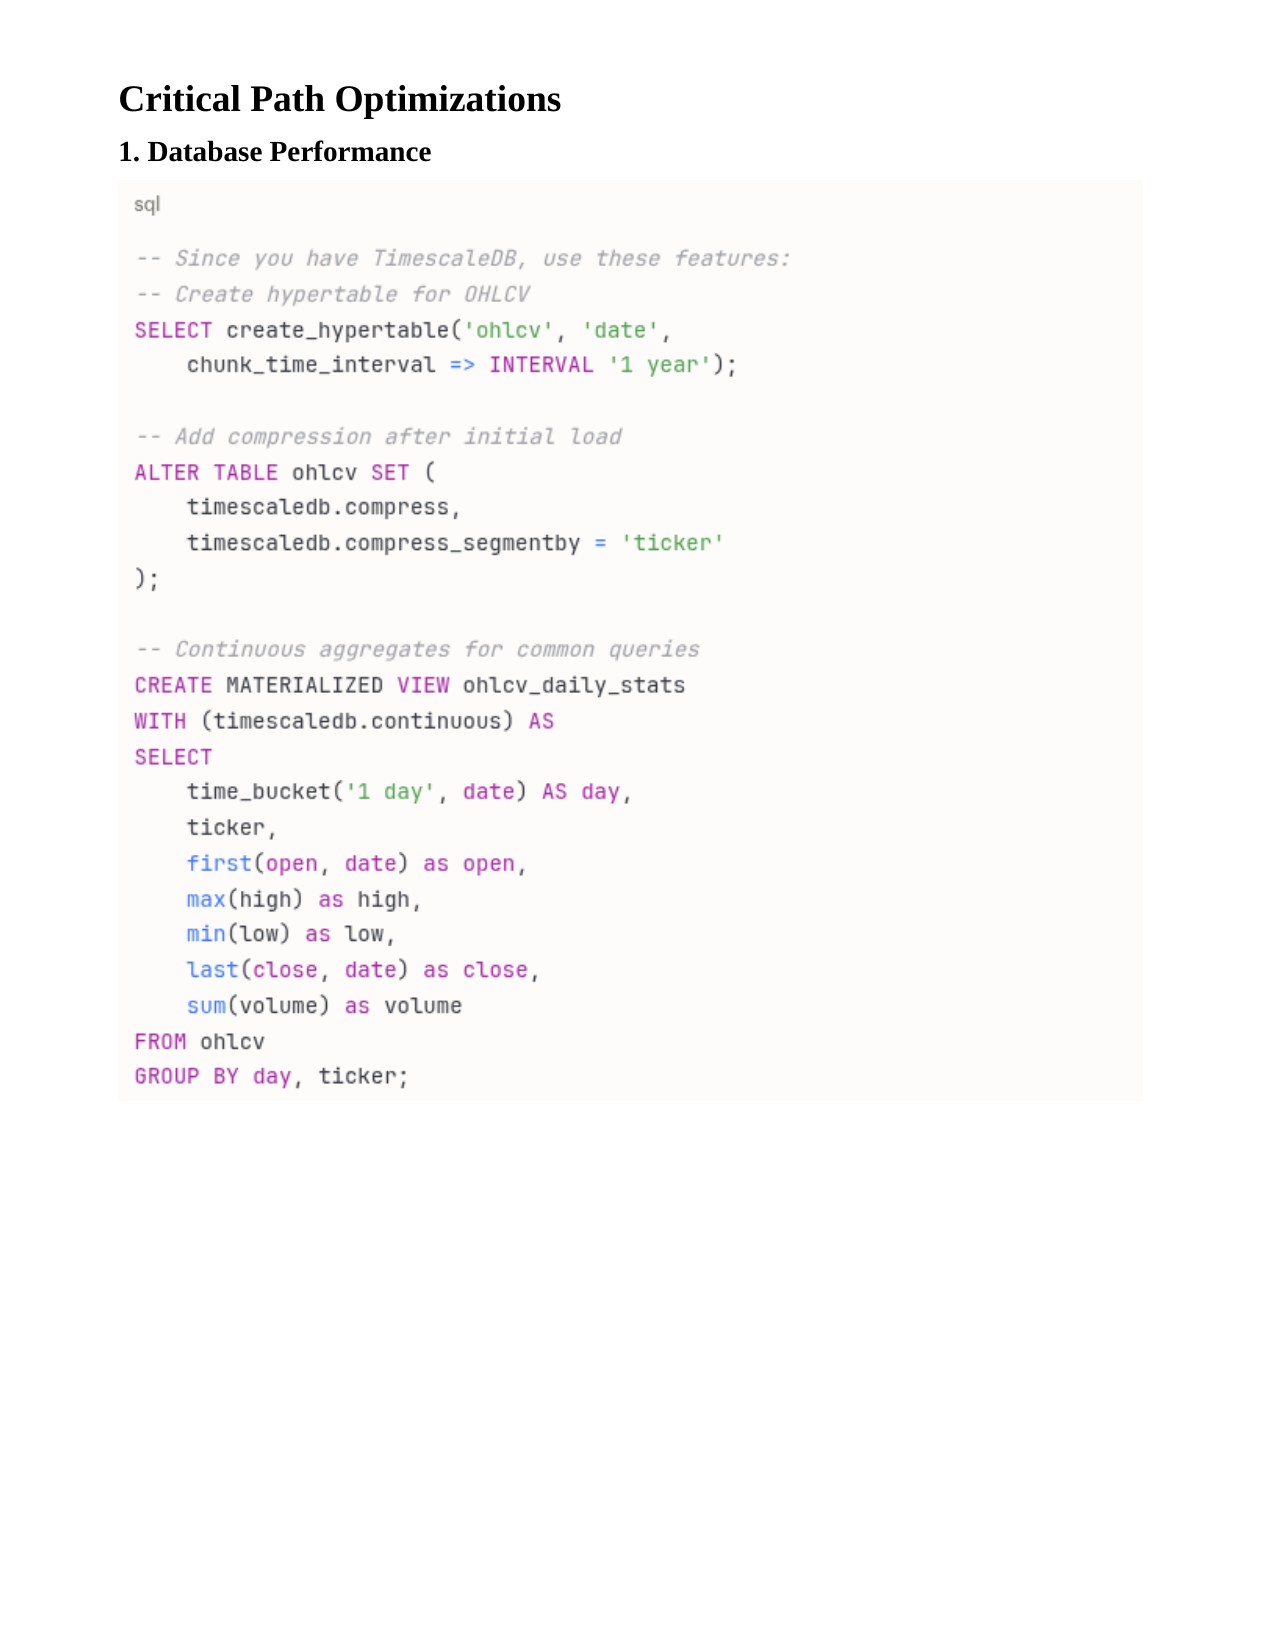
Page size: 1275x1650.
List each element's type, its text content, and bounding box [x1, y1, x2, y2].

subtitle Critical Path Optimizations [118, 76, 1157, 119]
subtitle 1. Database Performance [118, 134, 1157, 168]
picture [118, 180, 1144, 1101]
